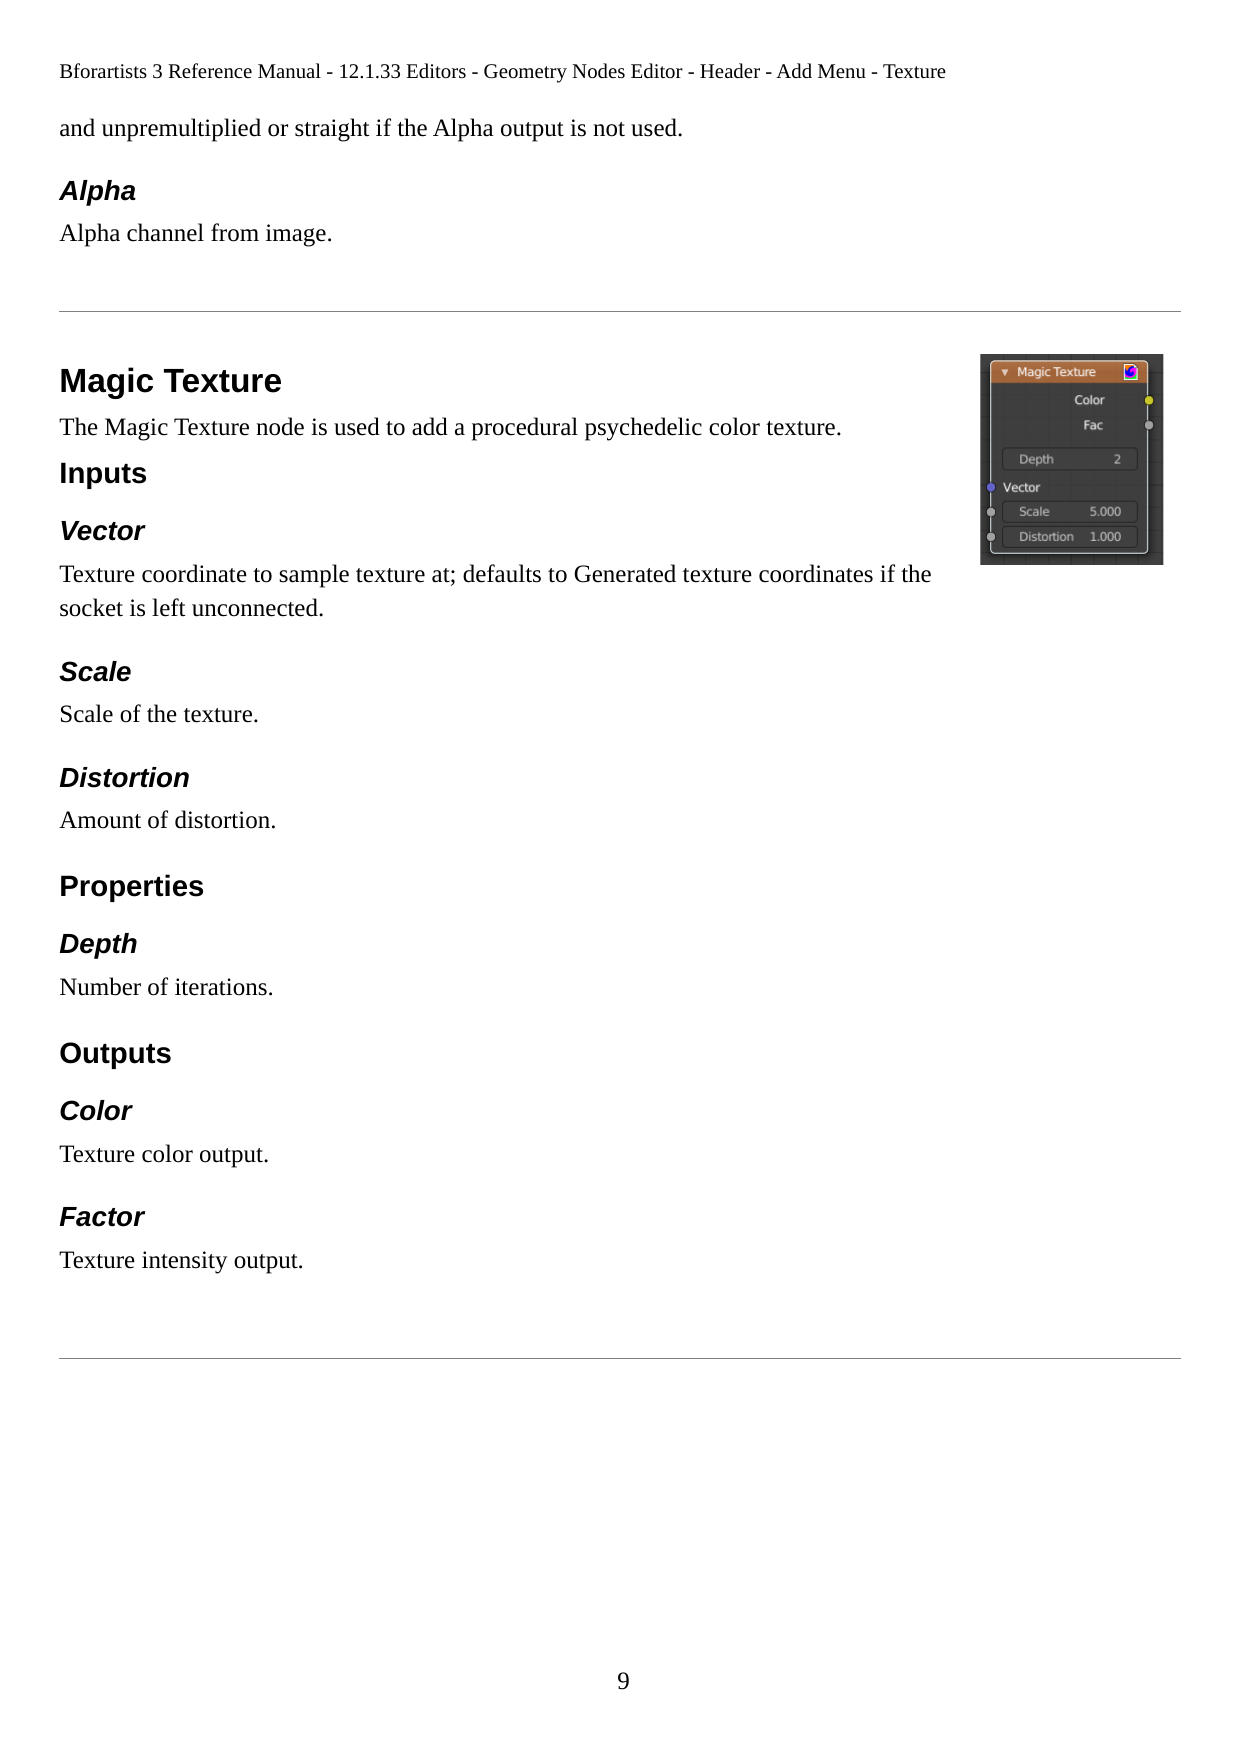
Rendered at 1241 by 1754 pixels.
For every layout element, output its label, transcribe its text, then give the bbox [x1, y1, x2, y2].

subtitle Distortion [59, 761, 1181, 793]
text Alpha channel from image. [59, 218, 1181, 247]
subtitle Properties [59, 869, 1181, 903]
subtitle Color [59, 1094, 1181, 1126]
subtitle [1164, 361, 1181, 400]
subtitle Depth [59, 928, 1181, 959]
subtitle Inputs [59, 456, 980, 489]
text Texture intensity output. [59, 1245, 1181, 1273]
text Texture coordinate to sample texture at; defaults to Generated texture coordinates if the socket is left unconnected. [59, 559, 1181, 622]
subtitle Scale [59, 655, 1181, 687]
subtitle [1164, 456, 1181, 489]
subtitle Outputs [59, 1036, 1181, 1069]
subtitle Factor [59, 1200, 1181, 1232]
text Texture color output. [59, 1139, 1181, 1168]
subtitle [1164, 514, 1181, 546]
text Number of iterations. [59, 972, 1181, 1001]
text Scale of the texture. [59, 699, 1181, 728]
subtitle Vector [59, 514, 980, 546]
text The Magic Texture node is used to add a procedural psychedelic color texture. [59, 412, 980, 441]
picture [980, 354, 1164, 565]
subtitle Magic Texture [59, 361, 980, 400]
text Amount of distortion. [59, 805, 1181, 834]
text and unpremultiplied or straight if the Alpha output is not used. [59, 113, 1181, 141]
subtitle Alpha [59, 174, 1181, 206]
